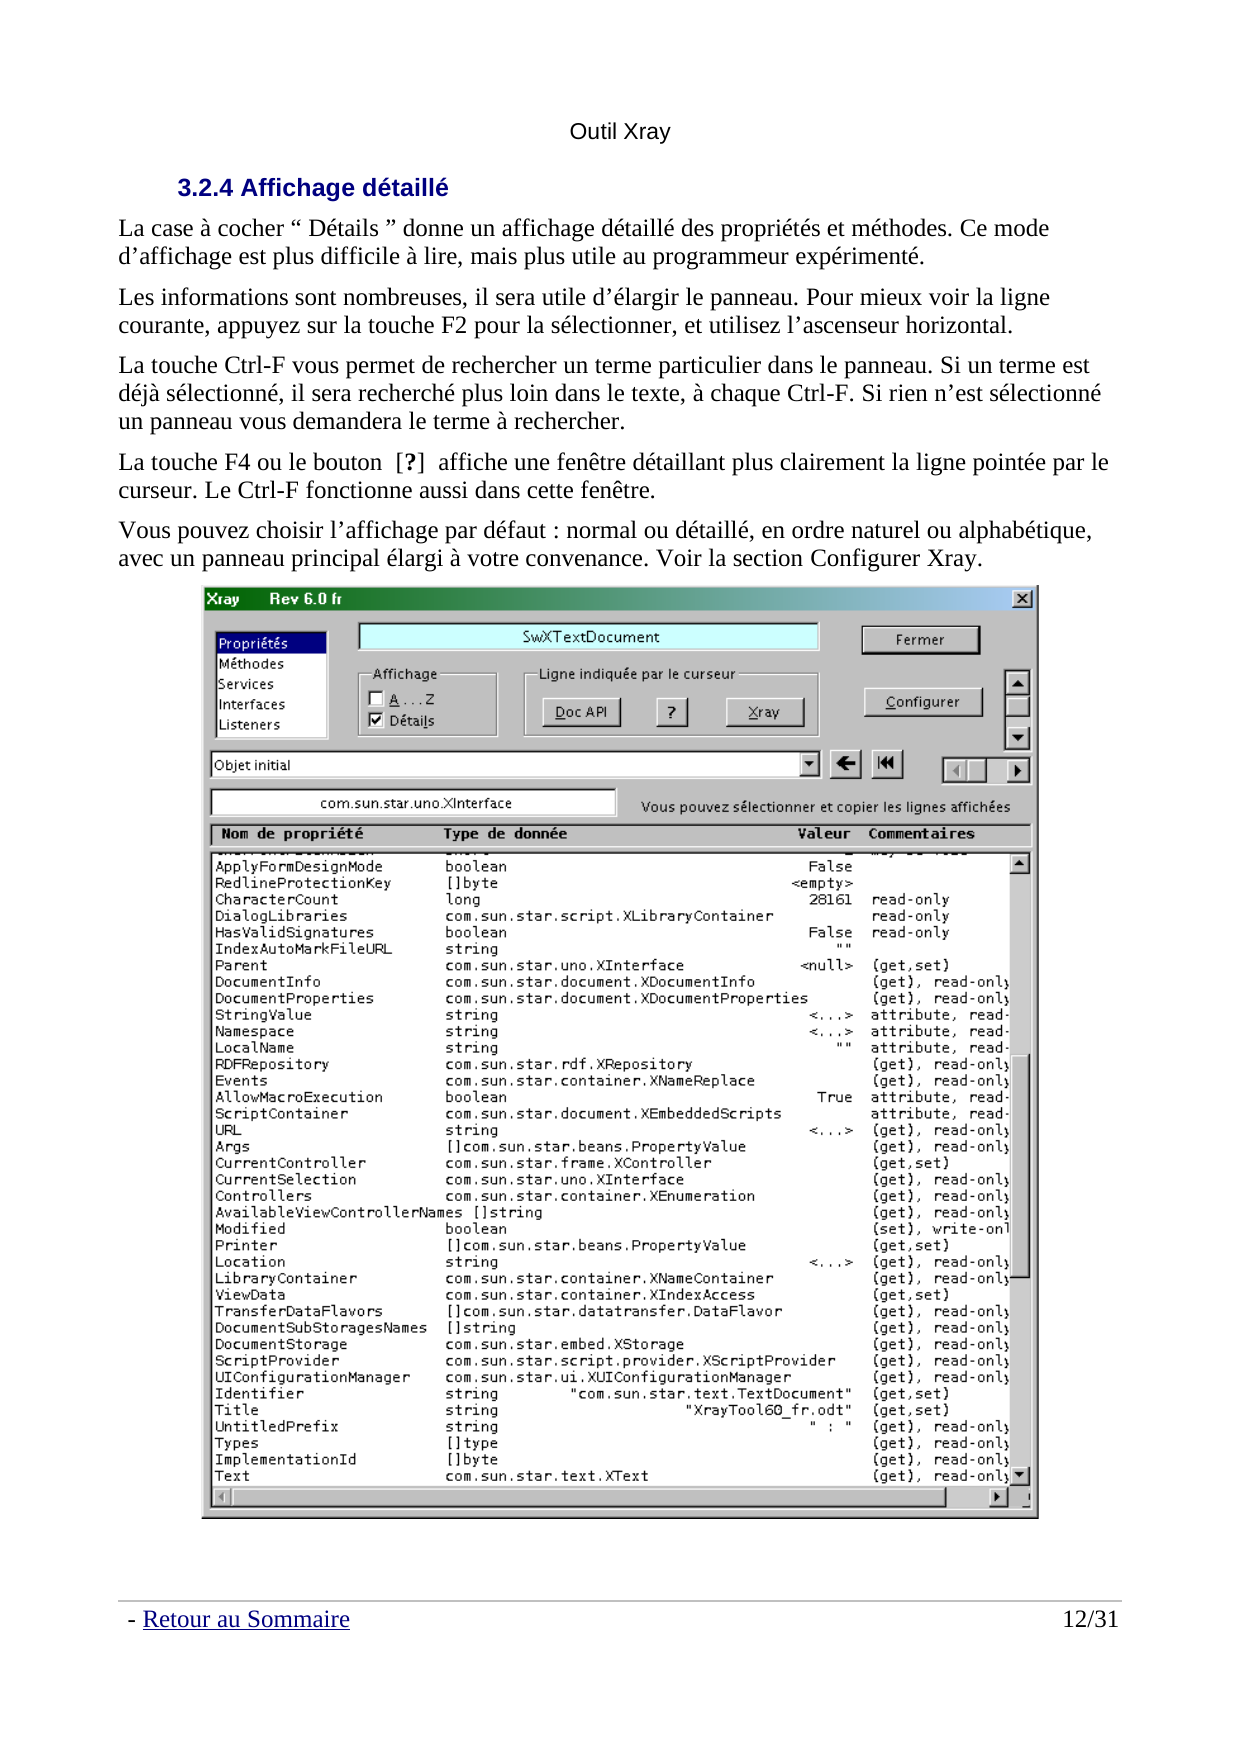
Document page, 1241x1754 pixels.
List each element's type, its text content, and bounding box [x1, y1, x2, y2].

picture [201, 585, 1039, 1519]
text La touche Ctrl-F vous permet de rechercher un terme particulier dans le panneau. Si un terme est déjà sélectionné, il sera recherché plus loin dans le texte, à chaque Ctrl-F. Si rien n’est sélectionné un panneau vous demandera le terme à rechercher. [118, 351, 1122, 435]
text La case à cocher “ Détails ” donne un affichage détaillé des propriétés et méthodes. Ce mode d’affichage est plus difficile à lire, mais plus utile au programmeur expérimenté. [118, 214, 1122, 270]
text Les informations sont nombreuses, il sera utile d’élargir le panneau. Pour mieux voir la ligne courante, appuyez sur la touche F2 pour la sélectionner, et utilisez l’ascenseur horizontal. [118, 283, 1122, 339]
text Vous pouvez choisir l’affichage par défaut : normal ou détaillé, en ordre naturel ou alphabétique, avec un panneau principal élargi à votre convenance. Voir la section Configurer Xray. [118, 516, 1122, 572]
text La touche F4 ou le bouton [?] affiche une fenêtre détaillant plus clairement la ligne pointée par le curseur. Le Ctrl-F fonctionne aussi dans cette fenêtre. [118, 448, 1122, 504]
subtitle Affichage détaillé [177, 174, 1122, 202]
